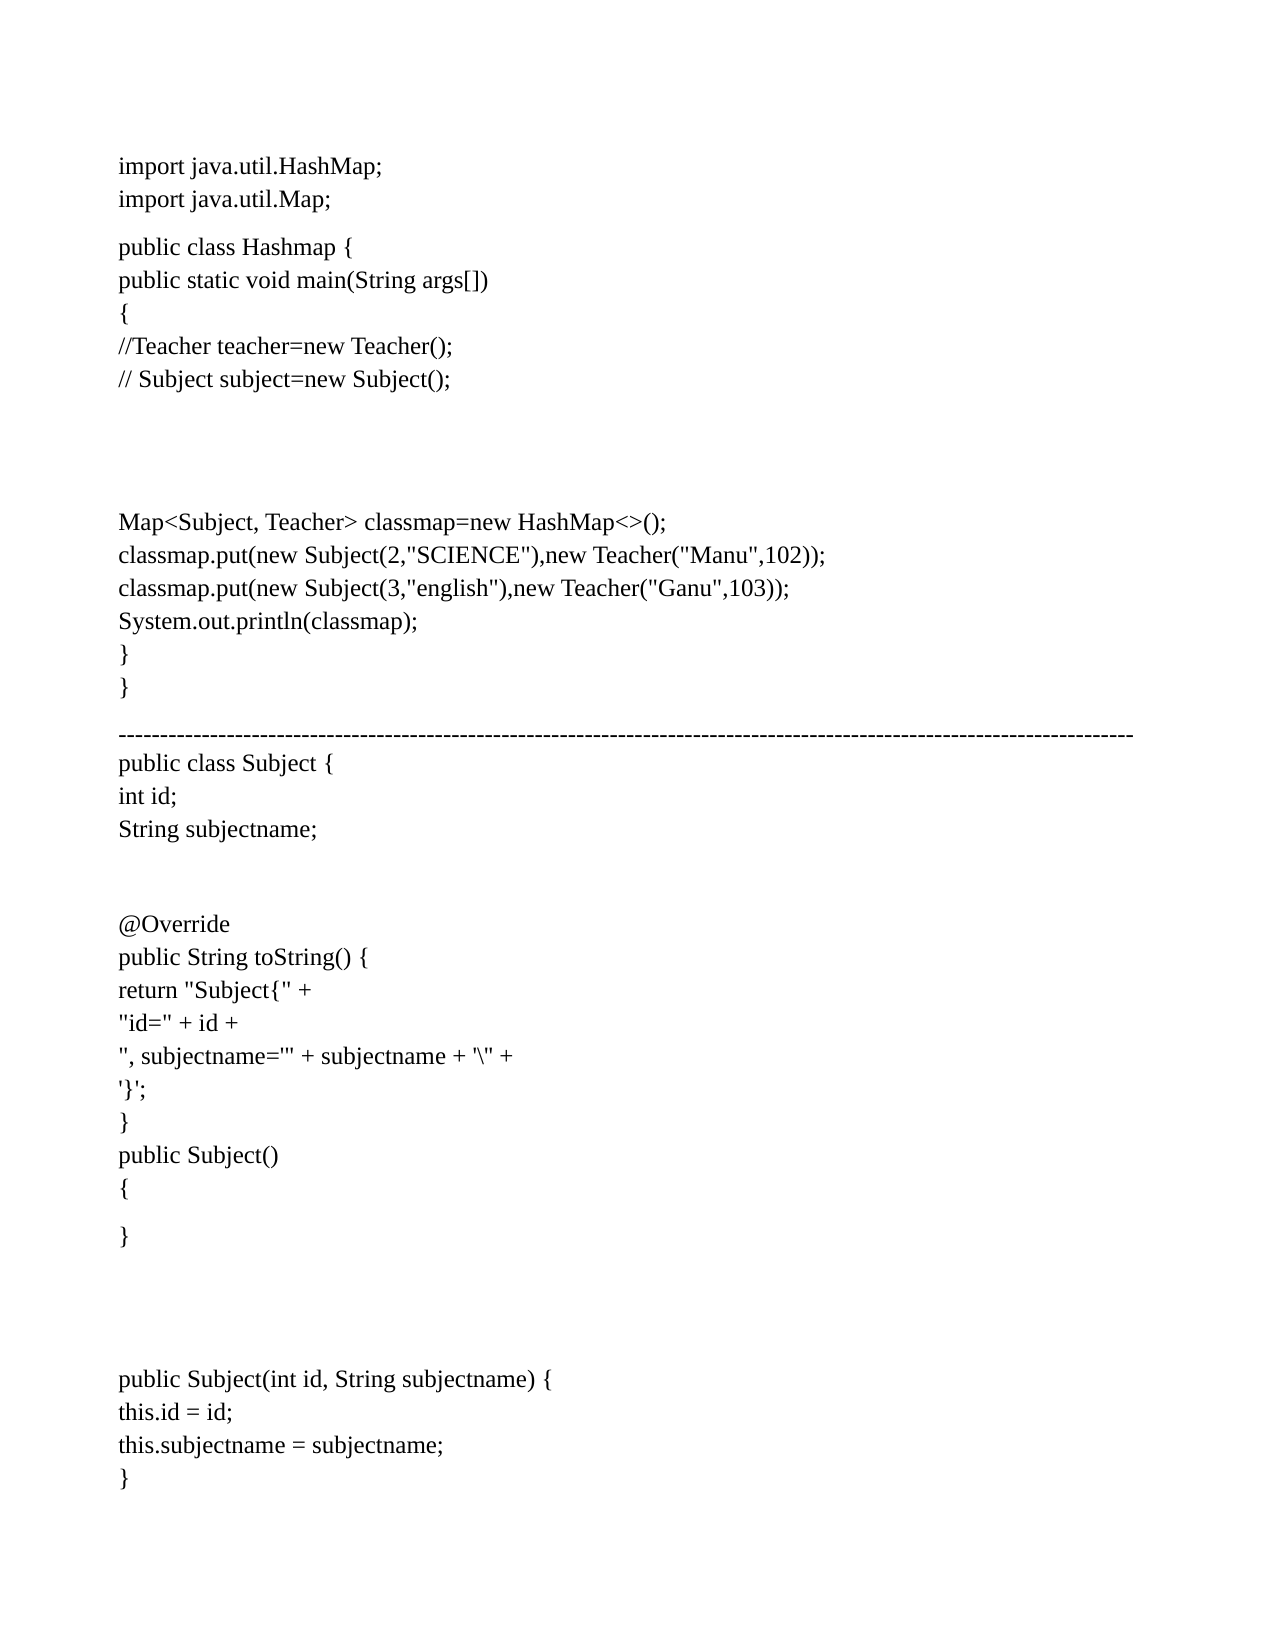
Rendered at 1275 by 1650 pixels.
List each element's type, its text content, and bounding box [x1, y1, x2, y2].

text import java.util.HashMap; import java.util.Map; [118, 118, 1157, 213]
text public class Hashmap { public static void main(String args[]) { //Teacher teacher=new Teacher(); // Subject subject=new Subject(); [118, 232, 1157, 393]
text } [118, 1221, 1157, 1250]
text -------------------------------------------------------------------------------------------------------------------------- [118, 719, 1157, 748]
text public class Subject { int id; String subjectname; [118, 748, 1157, 843]
text @Override public String toString() { return "Subject{" + "id=" + id + ", subjectname='" + subjectname + '\'' + '}'; } public Subject() { [118, 909, 1157, 1202]
text Map<Subject, Teacher> classmap=new HashMap<>(); classmap.put(new Subject(2,"SCIENCE"),new Teacher("Manu",102)); classmap.put(new Subject(3,"english"),new Teacher("Ganu",103)); System.out.println(classmap); } } [118, 507, 1157, 701]
text public Subject(int id, String subjectname) { this.id = id; this.subjectname = subjectname; } [118, 1364, 1157, 1492]
